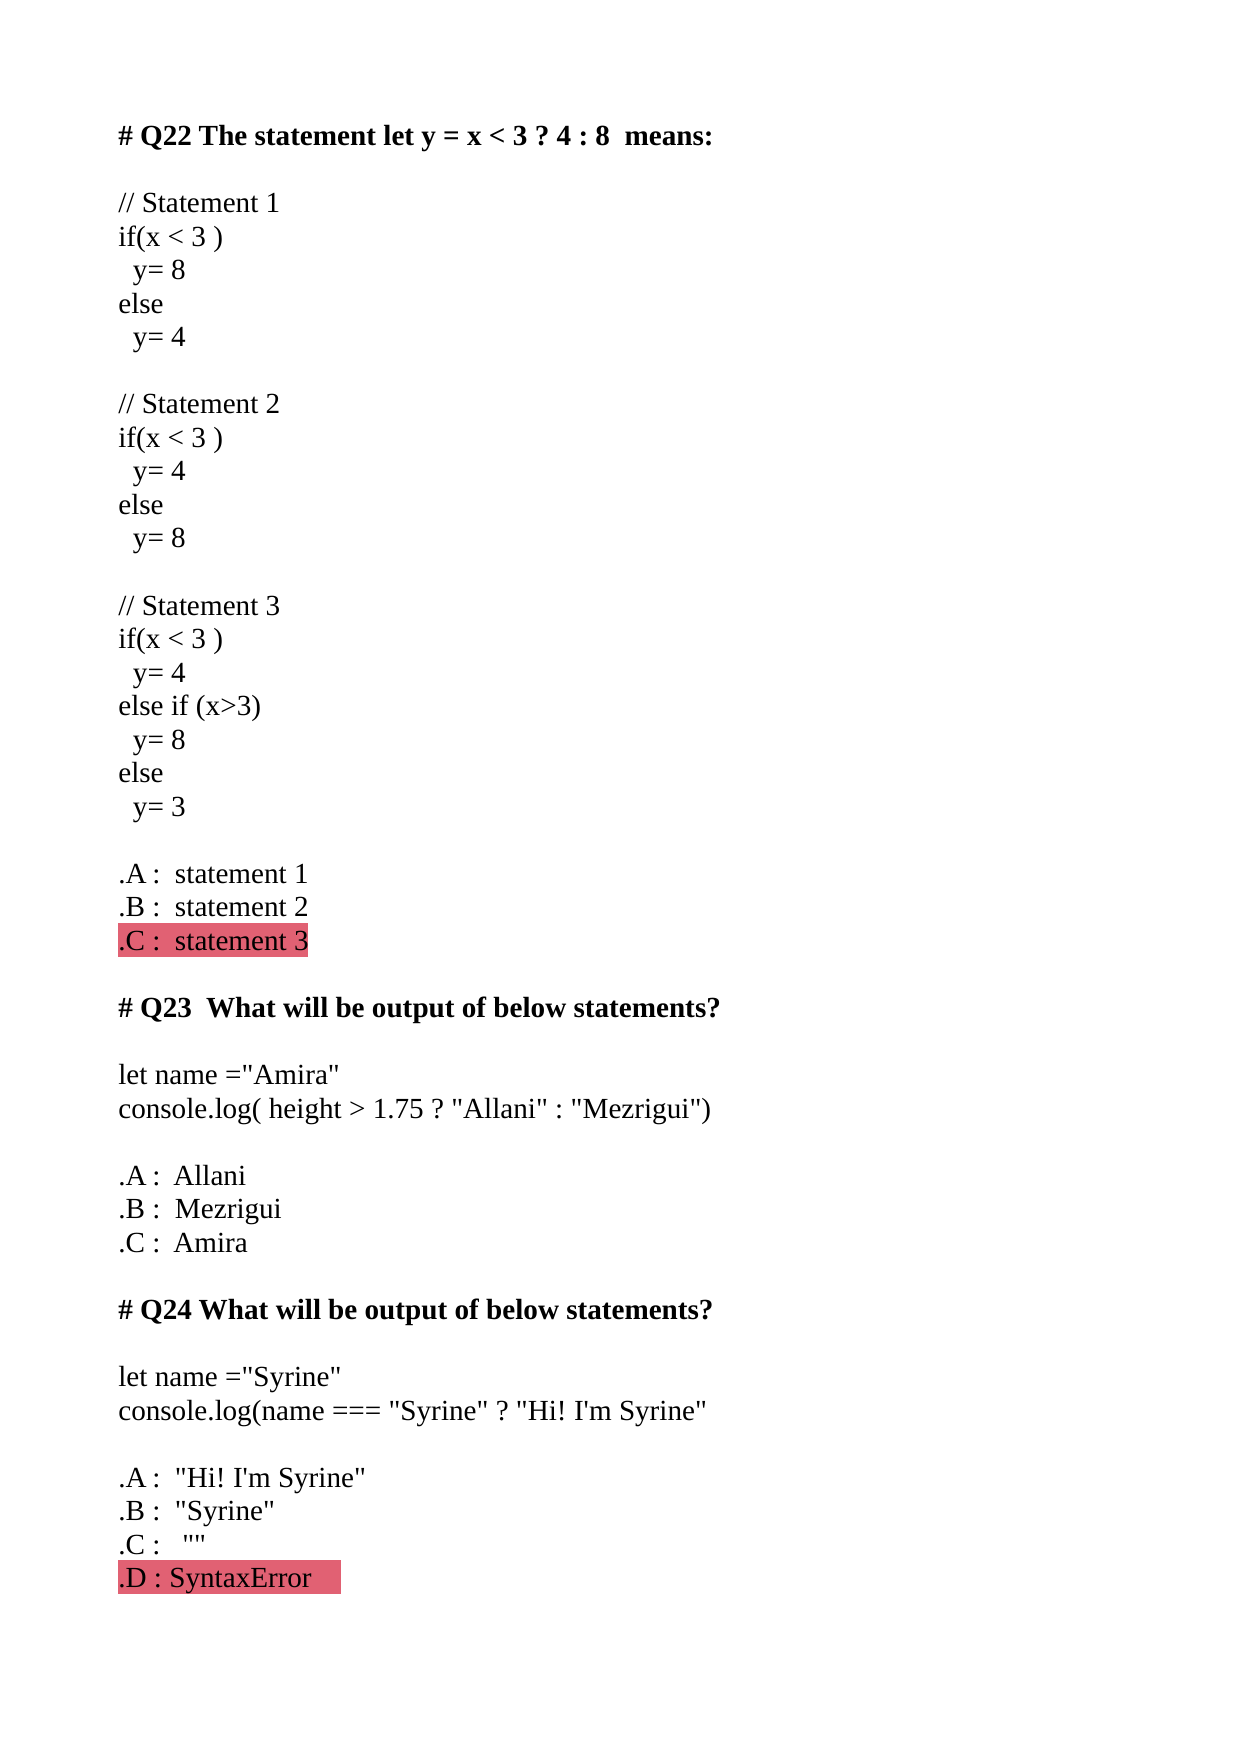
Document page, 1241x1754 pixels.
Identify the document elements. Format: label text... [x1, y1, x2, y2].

text # Q22 The statement let y = x < 3 ? 4 : 8 means: [118, 118, 1122, 152]
text .B : statement 2 [118, 889, 1122, 923]
text if(x < 3 ) [118, 420, 1122, 453]
text y= 4 [118, 453, 1122, 487]
text y= 8 [118, 722, 1122, 755]
text else if (x>3) [118, 688, 1122, 722]
text console.log( height > 1.75 ? "Allani" : "Mezrigui") [118, 1091, 1122, 1124]
text y= 4 [118, 319, 1122, 353]
text else [118, 487, 1122, 521]
text .A : statement 1 [118, 856, 1122, 889]
text if(x < 3 ) [118, 621, 1122, 655]
text .B : "Syrine" [118, 1493, 1122, 1527]
text console.log(name === "Syrine" ? "Hi! I'm Syrine" [118, 1393, 1122, 1426]
text // Statement 3 [118, 588, 1122, 621]
text .B : Mezrigui [118, 1191, 1122, 1225]
text else [118, 286, 1122, 319]
text y= 3 [118, 789, 1122, 822]
text .A : "Hi! I'm Syrine" [118, 1460, 1122, 1493]
text .D : SyntaxError [118, 1560, 1122, 1594]
text # Q24 What will be output of below statements? [118, 1292, 1122, 1326]
text y= 8 [118, 252, 1122, 286]
text .C : statement 3 [118, 923, 1122, 957]
text // Statement 2 [118, 386, 1122, 420]
text if(x < 3 ) [118, 219, 1122, 252]
text let name ="Amira" [118, 1057, 1122, 1091]
text let name ="Syrine" [118, 1359, 1122, 1393]
text .C : Amira [118, 1225, 1122, 1258]
text y= 4 [118, 655, 1122, 688]
text .C : "" [118, 1527, 1122, 1560]
text // Statement 1 [118, 185, 1122, 219]
text y= 8 [118, 521, 1122, 554]
text # Q23 What will be output of below statements? [118, 990, 1122, 1024]
text else [118, 755, 1122, 789]
text .A : Allani [118, 1158, 1122, 1191]
